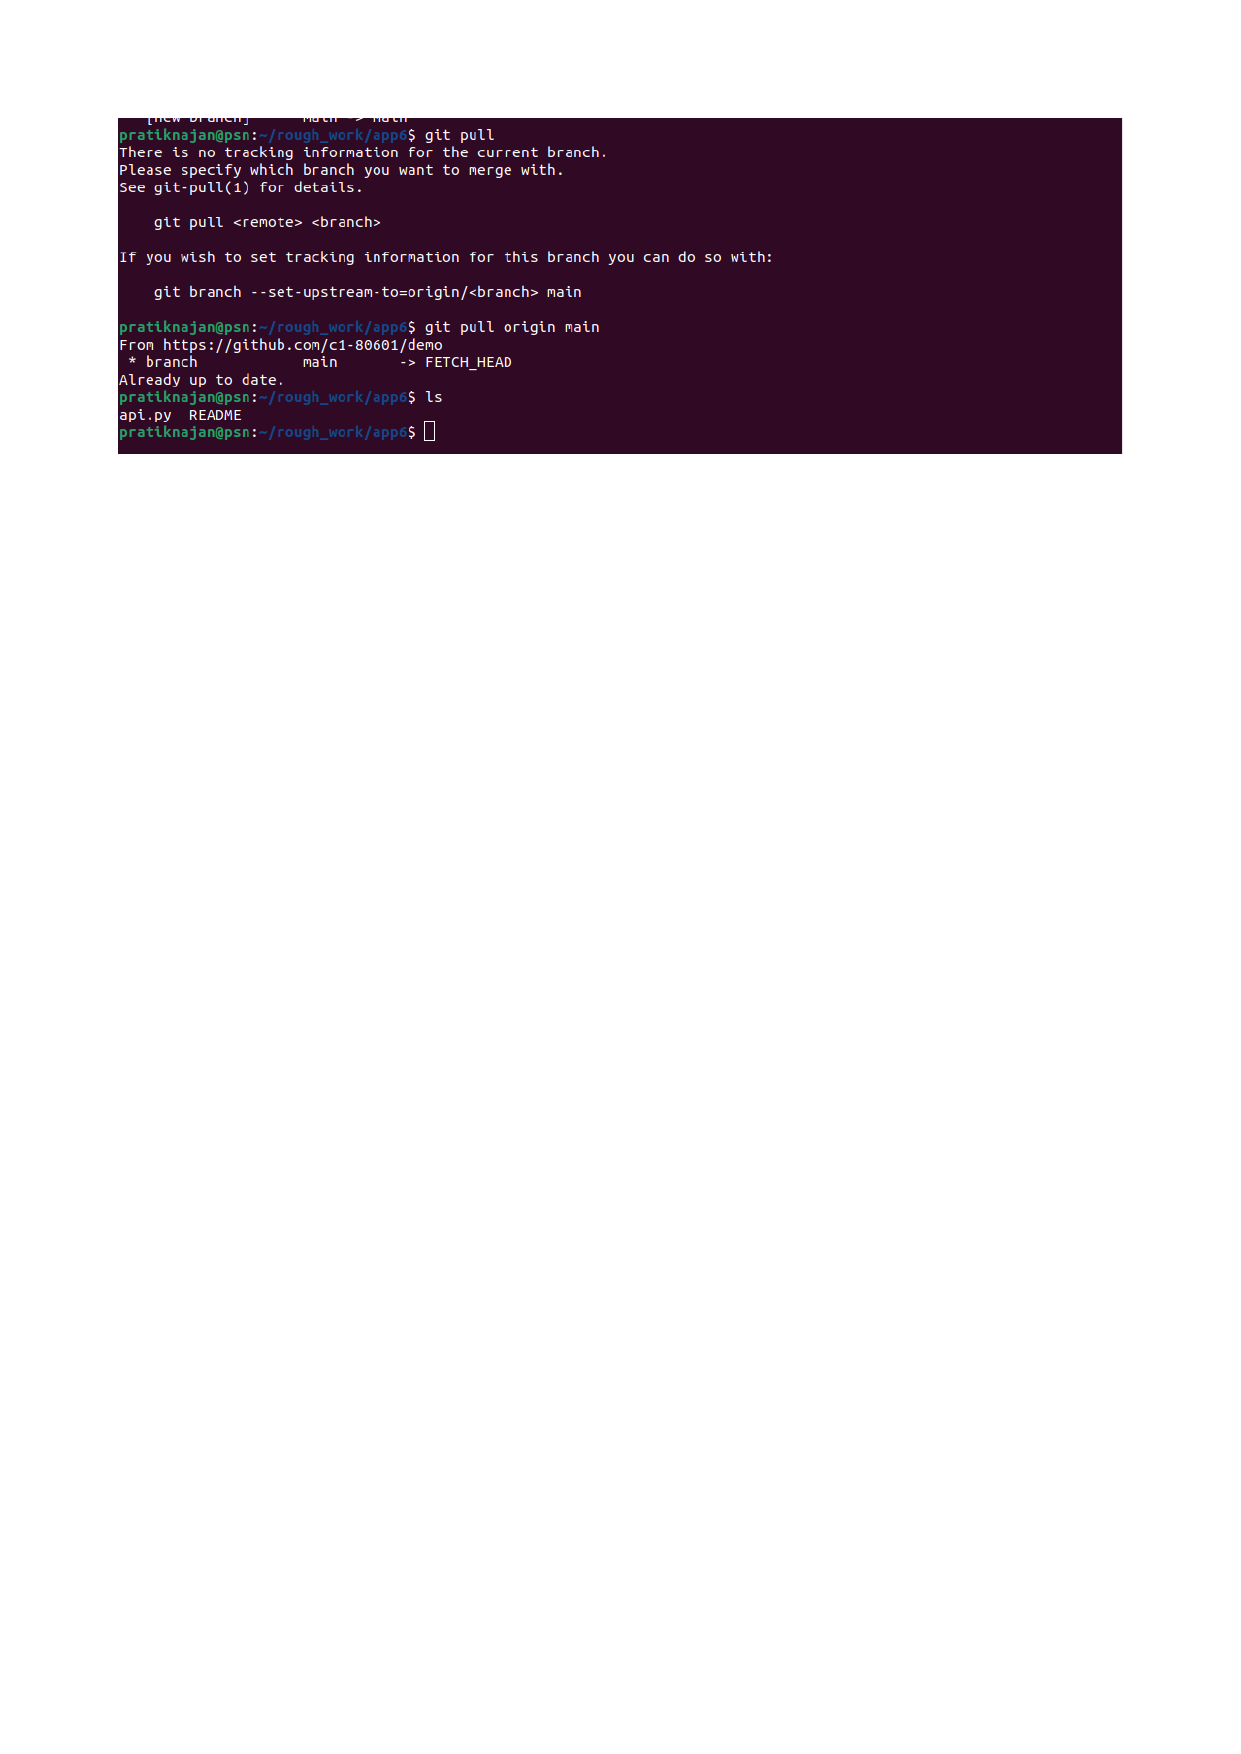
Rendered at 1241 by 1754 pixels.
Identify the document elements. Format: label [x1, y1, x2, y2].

picture [118, 118, 1123, 454]
